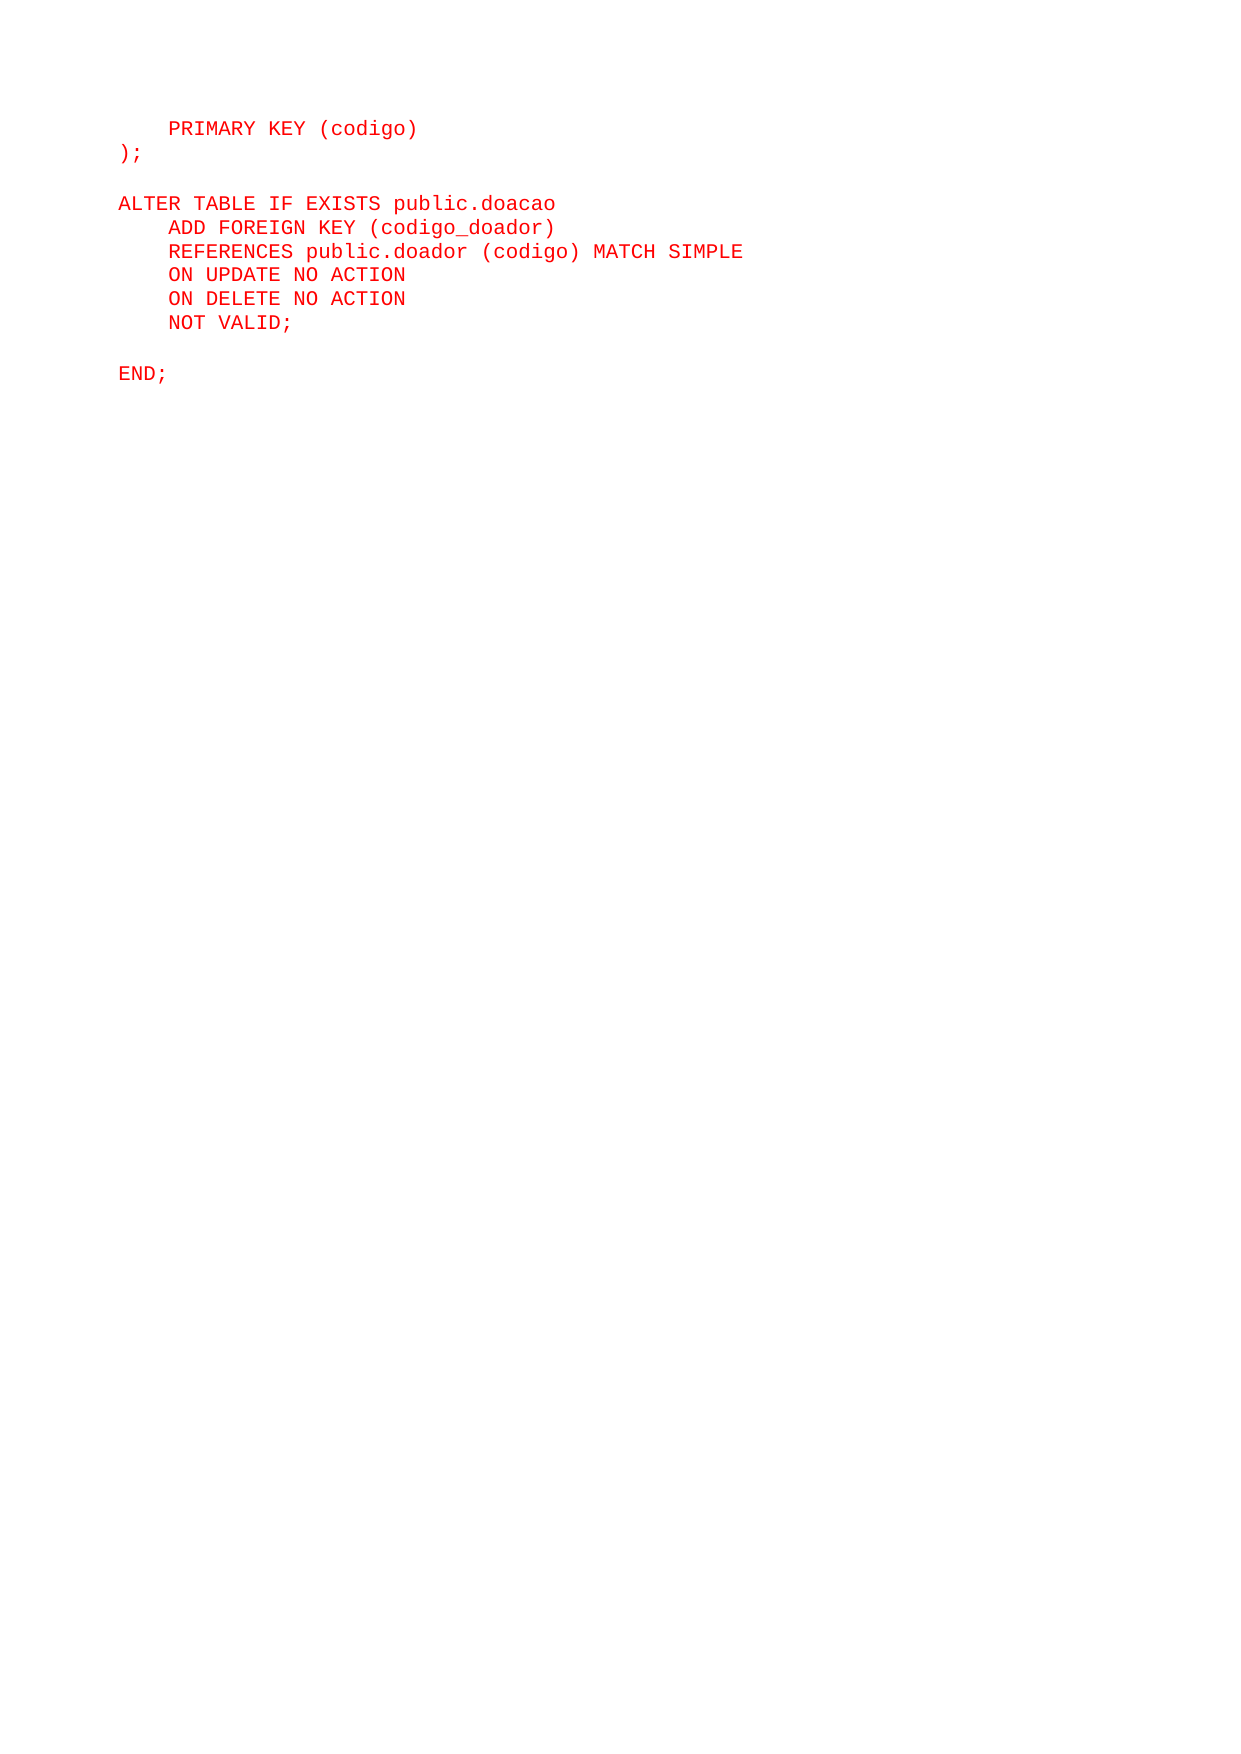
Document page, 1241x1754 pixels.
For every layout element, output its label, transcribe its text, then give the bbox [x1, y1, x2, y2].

text REFERENCES public.doador (codigo) MATCH SIMPLE [118, 241, 1122, 264]
text ADD FOREIGN KEY (codigo_doador) [118, 217, 1122, 241]
text ); [118, 142, 1122, 165]
text ON UPDATE NO ACTION [118, 264, 1122, 288]
text ALTER TABLE IF EXISTS public.doacao [118, 193, 1122, 217]
text PRIMARY KEY (codigo) [118, 118, 1122, 142]
text END; [118, 363, 1122, 387]
text ON DELETE NO ACTION [118, 288, 1122, 312]
text NOT VALID; [118, 312, 1122, 335]
